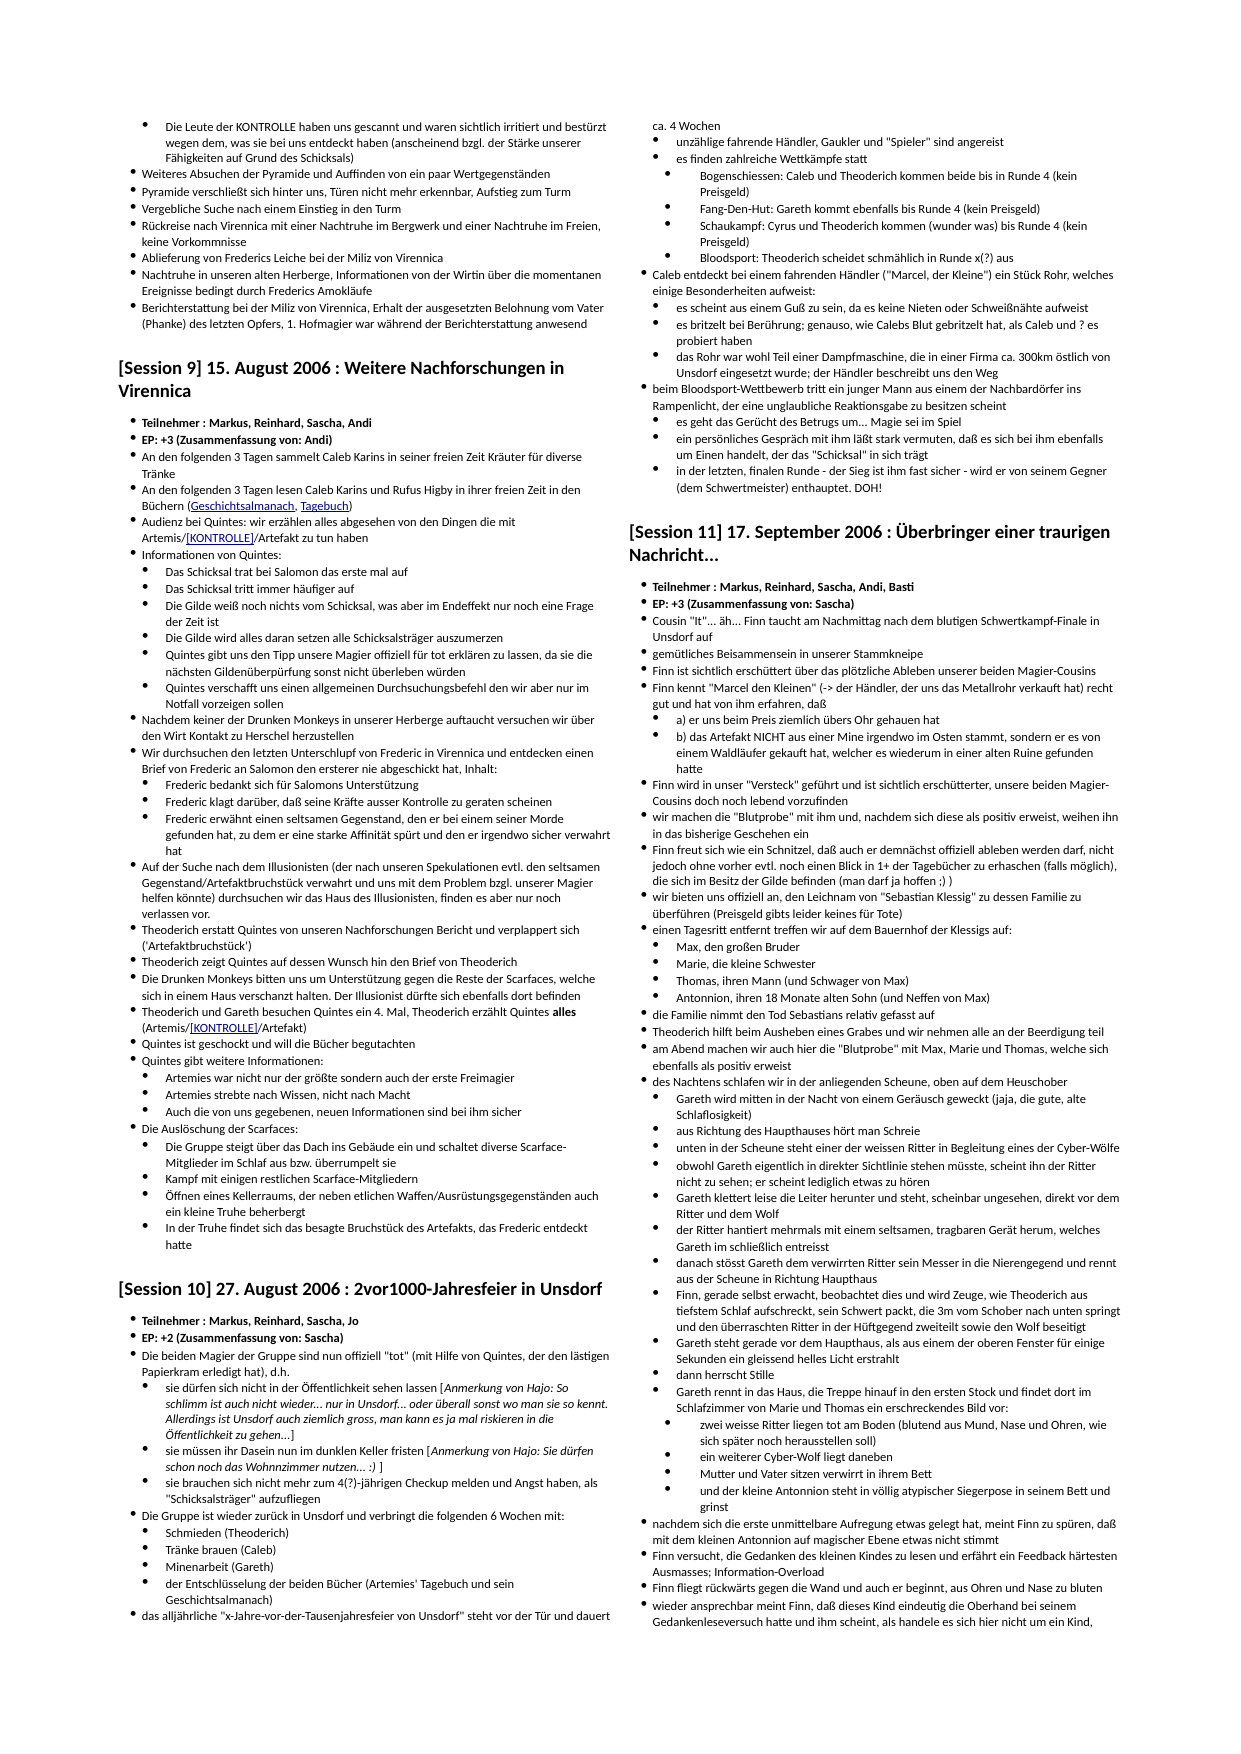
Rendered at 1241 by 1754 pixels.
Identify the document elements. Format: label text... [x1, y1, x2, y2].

list es britzelt bei Berührung; genauso, wie Calebs Blut gebritzelt hat, als Caleb und ? es probiert haben [652, 316, 1122, 348]
list Antonnion, ihren 18 Monate alten Sohn (und Neffen von Max) [652, 989, 1122, 1007]
list Audienz bei Quintes: wir erzählen alles abgesehen von den Dingen die mit Artemis/[KONTROLLE]/Artefakt zu tun haben [130, 514, 611, 546]
list Kampf mit einigen restlichen Scarface-Mitgliedern [142, 1170, 611, 1187]
list sie brauchen sich nicht mehr zum 4(?)-jährigen Checkup melden und Angst haben, als "Schicksalsträger" aufzufliegen [142, 1475, 611, 1507]
list Wir durchsuchen den letzten Unterschlupf von Frederic in Virennica und entdecken einen Brief von Frederic an Salomon den ersterer nie abgeschickt hat, Inhalt: [130, 744, 611, 776]
list Theoderich und Gareth besuchen Quintes ein 4. Mal, Theoderich erzählt Quintes alles (Artemis/[KONTROLLE]/Artefakt) [130, 1003, 611, 1036]
subtitle [Session 11] 17. September 2006 : Überbringer einer traurigen Nachricht... [629, 520, 1122, 566]
list Frederic erwähnt einen seltsamen Gegenstand, den er bei einem seiner Morde gefunden hat, zu dem er eine starke Affinität spürt und den er irgendwo sicher verwahrt hat [142, 811, 611, 858]
list Die Gilde weiß noch nichts vom Schicksal, was aber im Endeffekt nur noch eine Frage der Zeit ist [142, 597, 611, 630]
list Max, den großen Bruder [652, 938, 1122, 955]
list Bloodsport: Theoderich scheidet schmählich in Runde x(?) aus [664, 249, 1122, 267]
list Informationen von Quintes: [130, 546, 611, 563]
list Ablieferung von Frederics Leiche bei der Miliz von Virennica [130, 249, 611, 267]
subtitle Teilnehmer : Markus, Reinhard, Sascha, Jo [130, 1313, 611, 1330]
list zwei weisse Ritter liegen tot am Boden (blutend aus Mund, Nase und Ohren, wie sich später noch herausstellen soll) [664, 1416, 1122, 1448]
list Marie, die kleine Schwester [652, 955, 1122, 972]
list Die Drunken Monkeys bitten uns um Unterstützung gegen die Reste der Scarfaces, welche sich in einem Haus verschanzt halten. Der Illusionist dürfte sich ebenfalls dort befinden [130, 971, 611, 1003]
list Die Auslöschung der Scarfaces: [130, 1121, 611, 1138]
list die Familie nimmt den Tod Sebastians relativ gefasst auf [641, 1007, 1122, 1024]
list Gareth steht gerade vor dem Haupthaus, als aus einem der oberen Fenster für einige Sekunden ein gleissend helles Licht erstrahlt [652, 1334, 1122, 1367]
list sie müssen ihr Dasein nun im dunklen Keller fristen [Anmerkung von Hajo: Sie dürfen schon noch das Wohnnzimmer nutzen... :) ] [142, 1442, 611, 1475]
list Schmieden (Theoderich) [142, 1524, 611, 1541]
list Schaukampf: Cyrus und Theoderich kommen (wunder was) bis Runde 4 (kein Preisgeld) [664, 217, 1122, 249]
list es geht das Gerücht des Betrugs um... Magie sei im Spiel [652, 413, 1122, 430]
list Die Gruppe steigt über das Dach ins Gebäude ein und schaltet diverse Scarface-Mitglieder im Schlaf aus bzw. überrumpelt sie [142, 1138, 611, 1170]
list der Ritter hantiert mehrmals mit einem seltsamen, tragbaren Gerät herum, welches Gareth im schließlich entreisst [652, 1222, 1122, 1254]
list Theoderich zeigt Quintes auf dessen Wunsch hin den Brief von Theoderich [130, 954, 611, 971]
subtitle EP: +3 (Zusammenfassung von: Sascha) [641, 596, 1122, 613]
list Gareth rennt in das Haus, die Treppe hinauf in den ersten Stock und findet dort im Schlafzimmer von Marie und Thomas ein erschreckendes Bild vor: [652, 1384, 1122, 1416]
list Nachdem keiner der Drunken Monkeys in unserer Herberge auftaucht versuchen wir über den Wirt Kontakt zu Herschel herzustellen [130, 712, 611, 744]
subtitle EP: +3 (Zusammenfassung von: Andi) [130, 432, 611, 449]
list wir machen die "Blutprobe" mit ihm und, nachdem sich diese als positiv erweist, weihen ihn in das bisherige Geschehen ein [641, 809, 1122, 841]
list am Abend machen wir auch hier die "Blutprobe" mit Max, Marie und Thomas, welche sich ebenfalls als positiv erweist [641, 1041, 1122, 1073]
list An den folgenden 3 Tagen lesen Caleb Karins und Rufus Higby in ihrer freien Zeit in den Büchern (Geschichtsalmanach, Tagebuch) [130, 481, 611, 514]
list der Entschlüsselung der beiden Bücher (Artemies' Tagebuch und sein Geschichtsalmanach) [142, 1575, 611, 1608]
list Quintes gibt weitere Informationen: [130, 1053, 611, 1070]
list An den folgenden 3 Tagen sammelt Caleb Karins in seiner freien Zeit Kräuter für diverse Tränke [130, 449, 611, 481]
subtitle [Session 9] 15. August 2006 : Weitere Nachforschungen in Virennica [118, 356, 611, 402]
list Pyramide verschließt sich hinter uns, Türen nicht mehr erkennbar, Aufstieg zum Turm [130, 183, 611, 200]
list ein persönliches Gespräch mit ihm läßt stark vermuten, daß es sich bei ihm ebenfalls um Einen handelt, der das "Schicksal" in sich trägt [652, 430, 1122, 463]
list Finn kennt "Marcel den Kleinen" (-> der Händler, der uns das Metallrohr verkauft hat) recht gut und hat von ihm erfahren, daß [641, 679, 1122, 712]
list gemütliches Beisammensein in unserer Stammkneipe [641, 645, 1122, 662]
list sie dürfen sich nicht in der Öffentlichkeit sehen lassen [Anmerkung von Hajo: So schlimm ist auch nicht wieder... nur in Unsdorf... oder überall sonst wo man sie so kennt. Allerdings ist Unsdorf auch ziemlich gross, man kann es ja mal riskieren in die Öffentlichkeit zu gehen...] [142, 1379, 611, 1442]
list Finn freut sich wie ein Schnitzel, daß auch er demnächst offiziell ableben werden darf, nicht jedoch ohne vorher evtl. noch einen Blick in 1+ der Tagebücher zu erhaschen (falls möglich), die sich im Besitz der Gilde befinden (man darf ja hoffen ;) ) [641, 841, 1122, 889]
list Die beiden Magier der Gruppe sind nun offiziell "tot" (mit Hilfe von Quintes, der den lästigen Papierkram erledigt hat), d.h. [130, 1347, 611, 1379]
list Finn versucht, die Gedanken des kleinen Kindes zu lesen und erfährt ein Feedback härtesten Ausmasses; Information-Overload [641, 1547, 1122, 1580]
list Rückreise nach Virennica mit einer Nachtruhe im Bergwerk und einer Nachtruhe im Freien, keine Vorkommnisse [130, 217, 611, 249]
subtitle Teilnehmer : Markus, Reinhard, Sascha, Andi, Basti [641, 578, 1122, 596]
list Die Gruppe ist wieder zurück in Unsdorf und verbringt die folgenden 6 Wochen mit: [130, 1507, 611, 1524]
list Gareth wird mitten in der Nacht von einem Geräusch geweckt (jaja, die gute, alte Schlaflosigkeit) [652, 1090, 1122, 1123]
list Das Schicksal tritt immer häufiger auf [142, 580, 611, 597]
list Fang-Den-Hut: Gareth kommt ebenfalls bis Runde 4 (kein Preisgeld) [664, 200, 1122, 217]
list Die Leute der KONTROLLE haben uns gescannt und waren sichtlich irritiert und bestürzt wegen dem, was sie bei uns entdeckt haben (anscheinend bzgl. der Stärke unserer Fähigkeiten auf Grund des Schicksals) [142, 118, 611, 166]
list in der letzten, finalen Runde - der Sieg ist ihm fast sicher - wird er von seinem Gegner (dem Schwertmeister) enthauptet. DOH! [652, 463, 1122, 495]
list Öffnen eines Kellerraums, der neben etlichen Waffen/Ausrüstungsgegenständen auch ein kleine Truhe beherbergt [142, 1187, 611, 1220]
list Theoderich hilft beim Ausheben eines Grabes und wir nehmen alle an der Beerdigung teil [641, 1024, 1122, 1041]
list Theoderich erstatt Quintes von unseren Nachforschungen Bericht und verplappert sich ('Artefaktbruchstück') [130, 921, 611, 954]
list Nachtruhe in unseren alten Herberge, Informationen von der Wirtin über die momentanen Ereignisse bedingt durch Frederics Amokläufe [130, 267, 611, 299]
list Quintes verschafft uns einen allgemeinen Durchsuchungsbefehl den wir aber nur im Notfall vorzeigen sollen [142, 679, 611, 712]
subtitle [Session 10] 27. August 2006 : 2vor1000-Jahresfeier in Unsdorf [118, 1277, 611, 1300]
list Quintes gibt uns den Tipp unsere Magier offiziell für tot erklären zu lassen, da sie die nächsten Gildenüberpürfung sonst nicht überleben würden [142, 647, 611, 679]
list einen Tagesritt entfernt treffen wir auf dem Bauernhof der Klessigs auf: [641, 921, 1122, 938]
list es scheint aus einem Guß zu sein, da es keine Nieten oder Schweißnähte aufweist [652, 299, 1122, 316]
list Frederic bedankt sich für Salomons Unterstützung [142, 776, 611, 793]
list Minenarbeit (Gareth) [142, 1558, 611, 1575]
list danach stösst Gareth dem verwirrten Ritter sein Messer in die Nierengegend und rennt aus der Scheune in Richtung Haupthaus [652, 1254, 1122, 1286]
list Auf der Suche nach dem Illusionisten (der nach unseren Spekulationen evtl. den seltsamen Gegenstand/Artefaktbruchstück verwahrt und uns mit dem Problem bzgl. unserer Magier helfen könnte) durchsuchen wir das Haus des Illusionisten, finden es aber nur noch verlassen vor. [130, 858, 611, 921]
list Frederic klagt darüber, daß seine Kräfte ausser Kontrolle zu geraten scheinen [142, 793, 611, 811]
list Finn, gerade selbst erwacht, beobachtet dies und wird Zeuge, wie Theoderich aus tiefstem Schlaf aufschreckt, sein Schwert packt, die 3m vom Schober nach unten springt und den überraschten Ritter in der Hüftgegend zweiteilt sowie den Wolf beseitigt [652, 1286, 1122, 1334]
list unten in der Scheune steht einer der weissen Ritter in Begleitung eines der Cyber-Wölfe [652, 1140, 1122, 1157]
list Gareth klettert leise die Leiter herunter und steht, scheinbar ungesehen, direkt vor dem Ritter und dem Wolf [652, 1189, 1122, 1222]
subtitle Teilnehmer : Markus, Reinhard, Sascha, Andi [130, 415, 611, 432]
list wir bieten uns offiziell an, den Leichnam von "Sebastian Klessig" zu dessen Familie zu überführen (Preisgeld gibts leider keines für Tote) [641, 889, 1122, 921]
list a) er uns beim Preis ziemlich übers Ohr gehauen hat [652, 712, 1122, 729]
list beim Bloodsport-Wettbewerb tritt ein junger Mann aus einem der Nachbardörfer ins Rampenlicht, der eine unglaubliche Reaktionsgabe zu besitzen scheint [641, 381, 1122, 413]
list Finn fliegt rückwärts gegen die Wand und auch er beginnt, aus Ohren und Nase zu bluten [641, 1580, 1122, 1597]
list Die Gilde wird alles daran setzen alle Schicksalsträger auszumerzen [142, 630, 611, 647]
list wieder ansprechbar meint Finn, daß dieses Kind eindeutig die Oberhand bei seinem Gedankenleseversuch hatte und ihm scheint, als handele es sich hier nicht um ein Kind, [641, 1597, 1122, 1629]
list es finden zahlreiche Wettkämpfe statt [652, 151, 1122, 168]
list nachdem sich die erste unmittelbare Aufregung etwas gelegt hat, meint Finn zu spüren, daß mit dem kleinen Antonnion auf magischer Ebene etwas nicht stimmt [641, 1515, 1122, 1547]
list aus Richtung des Haupthauses hört man Schreie [652, 1123, 1122, 1140]
list obwohl Gareth eigentlich in direkter Sichtlinie stehen müsste, scheint ihn der Ritter nicht zu sehen; er scheint lediglich etwas zu hören [652, 1157, 1122, 1189]
list Vergebliche Suche nach einem Einstieg in den Turm [130, 200, 611, 217]
list Artemies war nicht nur der größte sondern auch der erste Freimagier [142, 1070, 611, 1087]
list unzählige fahrende Händler, Gaukler und "Spieler" sind angereist [652, 133, 1122, 151]
list In der Truhe findet sich das besagte Bruchstück des Artefakts, das Frederic entdeckt hatte [142, 1220, 611, 1252]
list Cousin "It"... äh... Finn taucht am Nachmittag nach dem blutigen Schwertkampf-Finale in Unsdorf auf [641, 613, 1122, 645]
list Mutter und Vater sitzen verwirrt in ihrem Bett [664, 1466, 1122, 1483]
list Berichterstattung bei der Miliz von Virennica, Erhalt der ausgesetzten Belohnung vom Vater (Phanke) des letzten Opfers, 1. Hofmagier war während der Berichterstattung anwesend [130, 299, 611, 331]
list Artemies strebte nach Wissen, nicht nach Macht [142, 1087, 611, 1104]
list Thomas, ihren Mann (und Schwager von Max) [652, 972, 1122, 989]
list Caleb entdeckt bei einem fahrenden Händler ("Marcel, der Kleine") ein Stück Rohr, welches einige Besonderheiten aufweist: [641, 267, 1122, 299]
list dann herrscht Stille [652, 1367, 1122, 1384]
list Quintes ist geschockt und will die Bücher begutachten [130, 1036, 611, 1053]
list des Nachtens schlafen wir in der anliegenden Scheune, oben auf dem Heuschober [641, 1073, 1122, 1090]
list Auch die von uns gegebenen, neuen Informationen sind bei ihm sicher [142, 1104, 611, 1121]
list ca. 4 Wochen [641, 118, 1122, 133]
list das alljährliche "x-Jahre-vor-der-Tausenjahresfeier von Unsdorf" steht vor der Tür und dauert [130, 1608, 611, 1625]
list Das Schicksal trat bei Salomon das erste mal auf [142, 563, 611, 580]
list Finn ist sichtlich erschüttert über das plötzliche Ableben unserer beiden Magier-Cousins [641, 662, 1122, 679]
list b) das Artefakt NICHT aus einer Mine irgendwo im Osten stammt, sondern er es von einem Waldläufer gekauft hat, welcher es wiederum in einer alten Ruine gefunden hatte [652, 729, 1122, 776]
list Weiteres Absuchen der Pyramide und Auffinden von ein paar Wertgegenständen [130, 166, 611, 183]
list das Rohr war wohl Teil einer Dampfmaschine, die in einer Firma ca. 300km östlich von Unsdorf eingesetzt wurde; der Händler beschreibt uns den Weg [652, 348, 1122, 381]
list ein weiterer Cyber-Wolf liegt daneben [664, 1448, 1122, 1466]
list Finn wird in unser "Versteck" geführt und ist sichtlich erschütterter, unsere beiden Magier-Cousins doch noch lebend vorzufinden [641, 776, 1122, 809]
list und der kleine Antonnion steht in völlig atypischer Siegerpose in seinem Bett und grinst [664, 1483, 1122, 1515]
subtitle EP: +2 (Zusammenfassung von: Sascha) [130, 1330, 611, 1347]
list Bogenschiessen: Caleb und Theoderich kommen beide bis in Runde 4 (kein Preisgeld) [664, 168, 1122, 200]
list Tränke brauen (Caleb) [142, 1541, 611, 1558]
